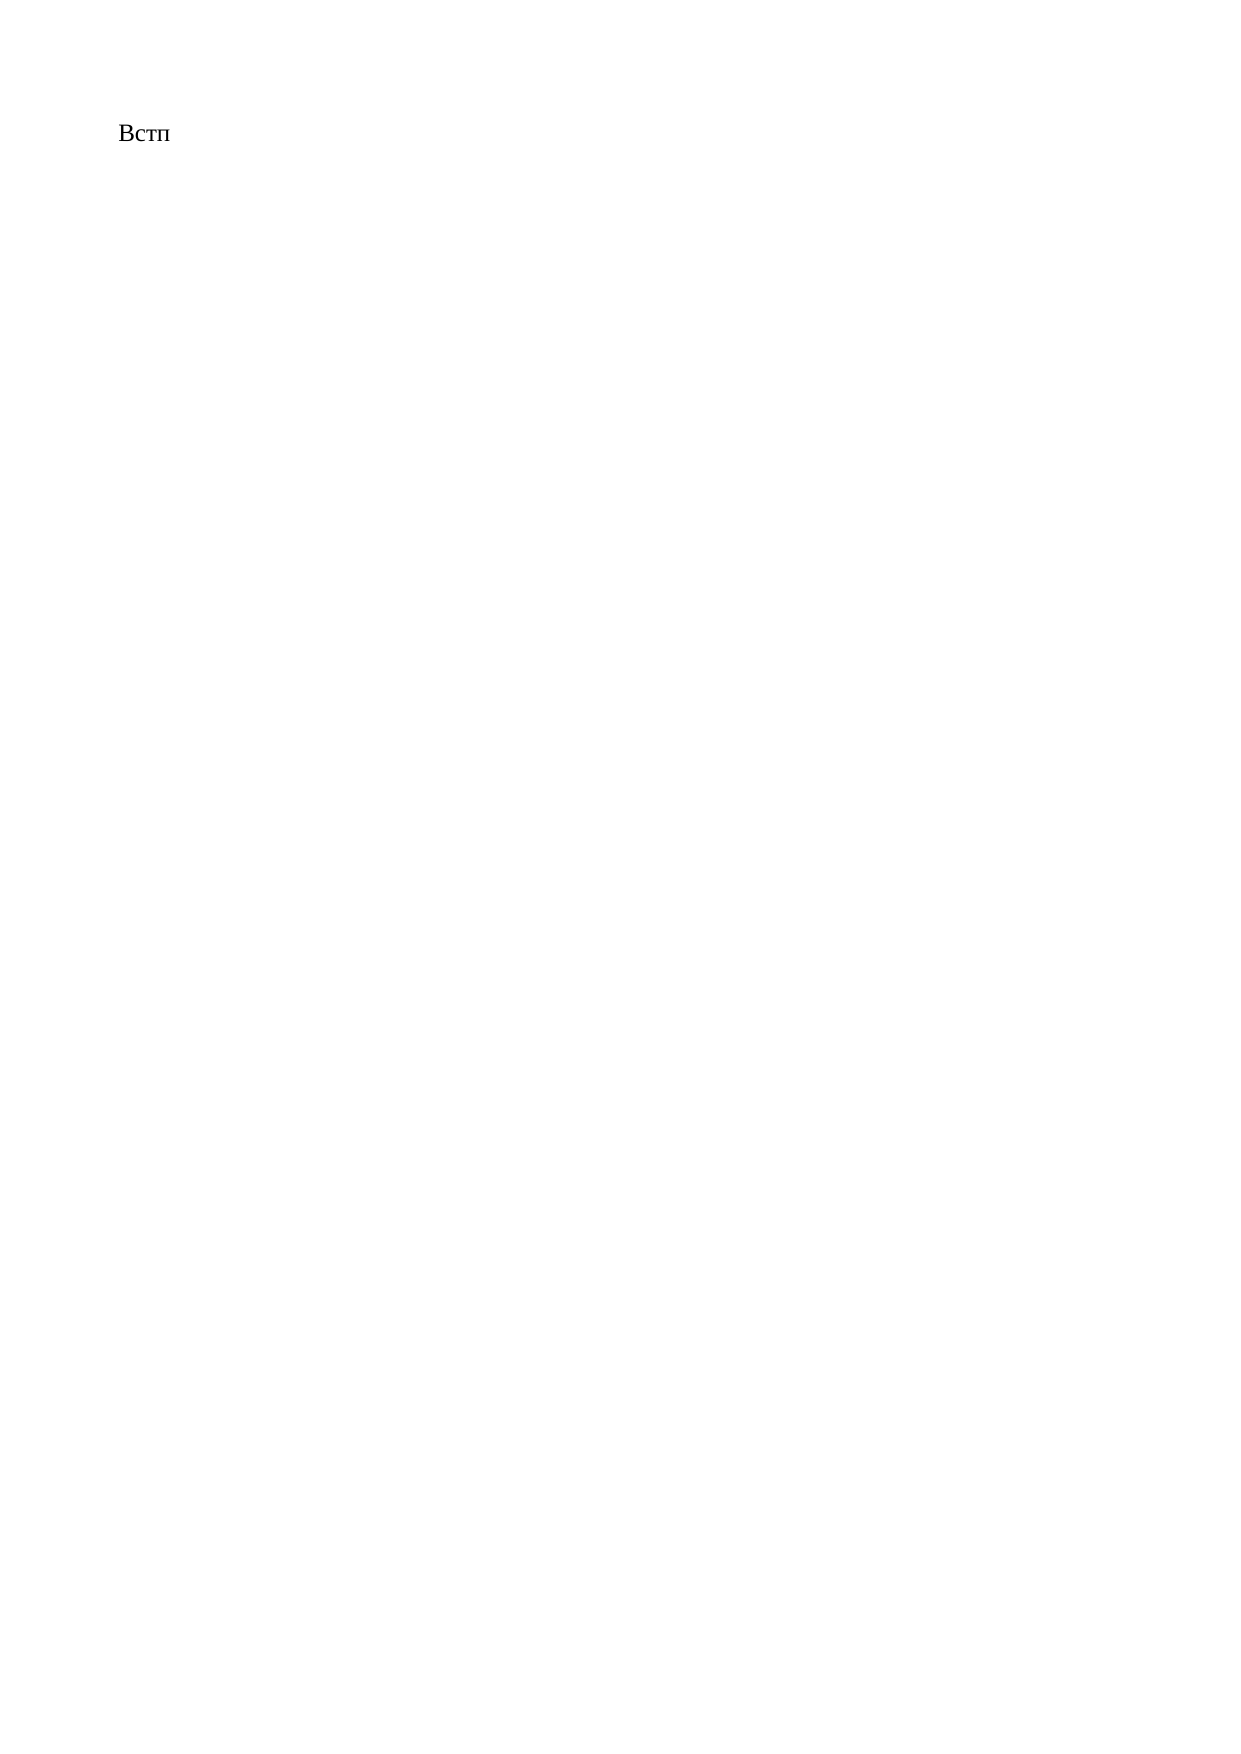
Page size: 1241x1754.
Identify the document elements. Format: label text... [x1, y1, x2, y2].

text Встп [118, 118, 1122, 147]
